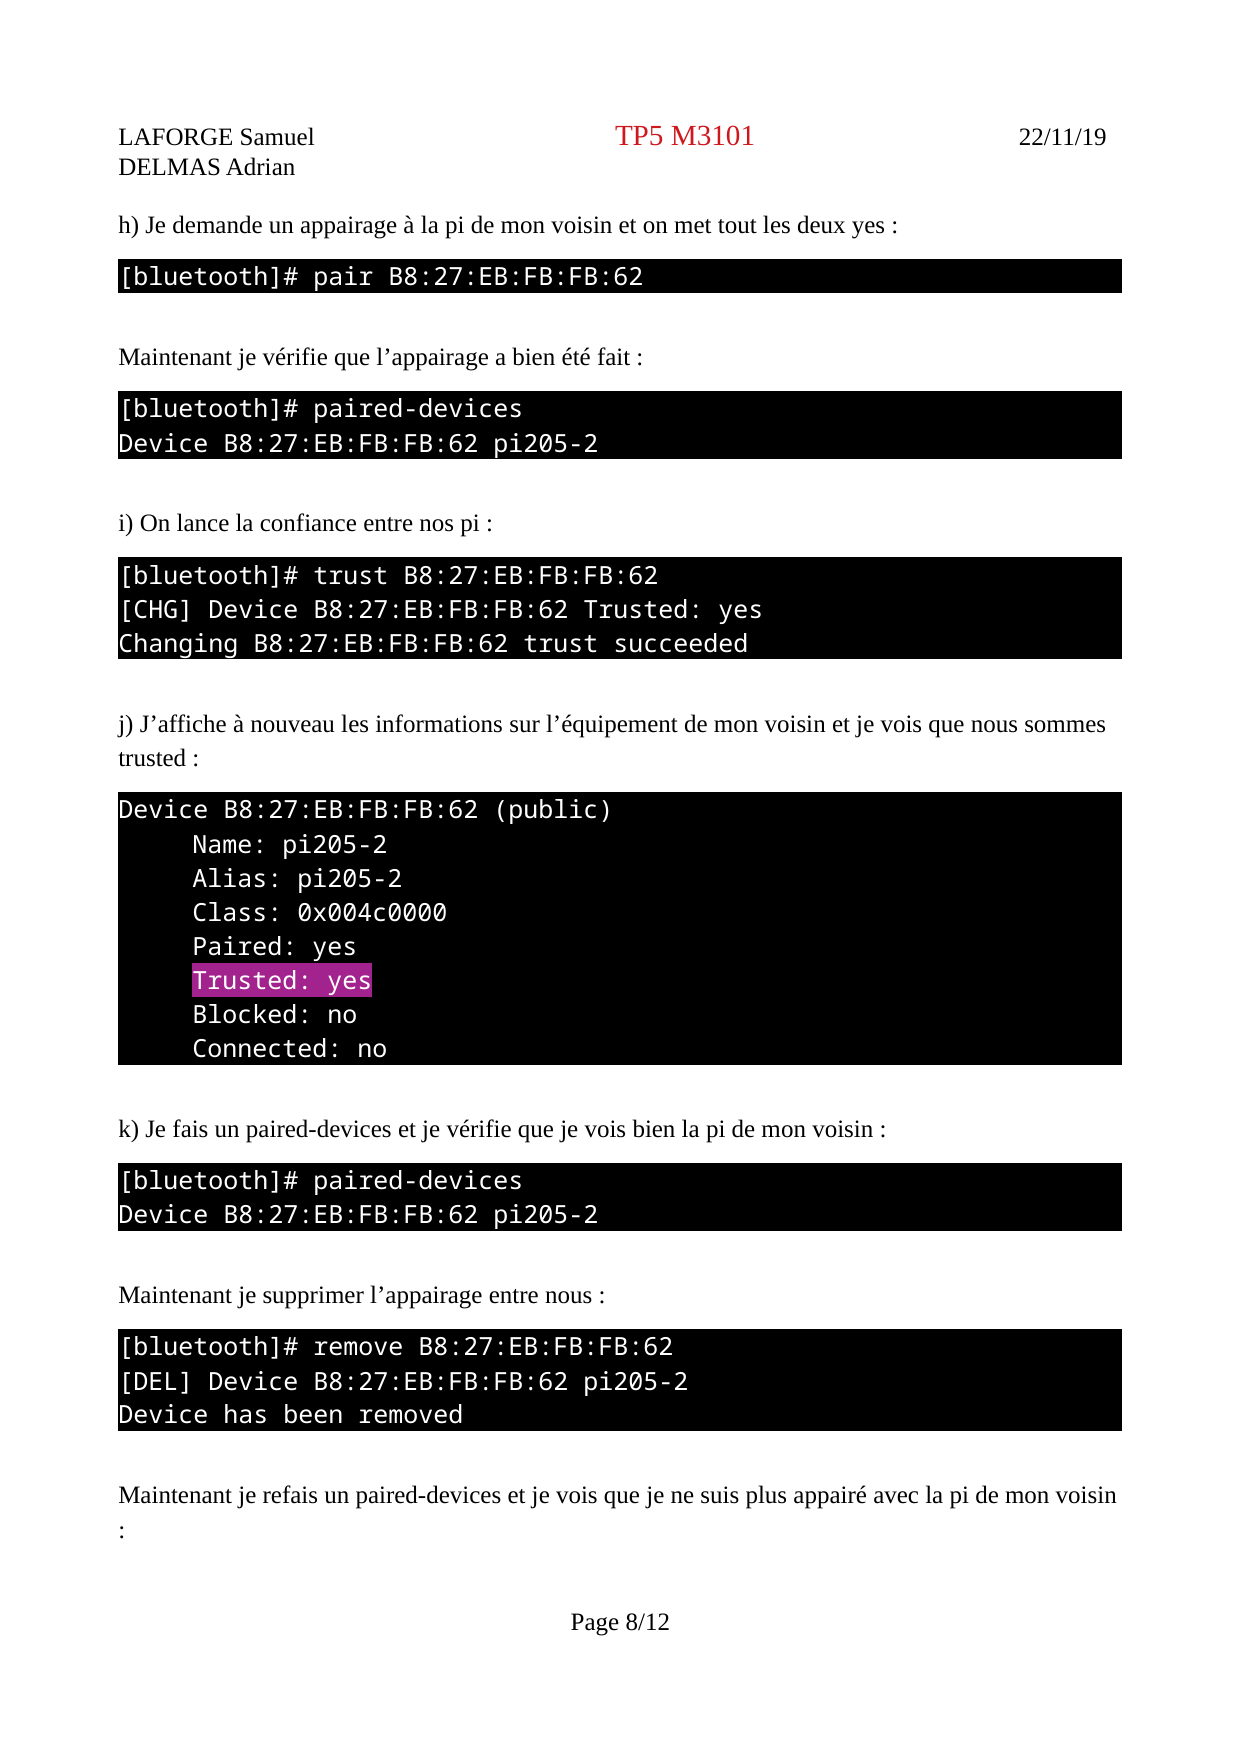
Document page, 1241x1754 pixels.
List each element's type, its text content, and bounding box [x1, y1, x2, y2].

text [bluetooth]# remove B8:27:EB:FB:FB:62 [118, 1329, 1122, 1363]
text Name: pi205-2 [118, 826, 1122, 860]
text Class: 0x004c0000 [118, 894, 1122, 928]
text [CHG] Device B8:27:EB:FB:FB:62 Trusted: yes [118, 591, 1122, 626]
text Device B8:27:EB:FB:FB:62 pi205-2 [118, 425, 1122, 459]
text j) J’affiche à nouveau les informations sur l’équipement de mon voisin et je vois que nous sommes trusted : [118, 709, 1122, 772]
text Maintenant je vérifie que l’appairage a bien été fait : [118, 342, 1122, 371]
text Device B8:27:EB:FB:FB:62 (public) [118, 792, 1122, 826]
text h) Je demande un appairage à la pi de mon voisin et on met tout les deux yes : [118, 210, 1122, 239]
text Paired: yes [118, 928, 1122, 962]
text k) Je fais un paired-devices et je vérifie que je vois bien la pi de mon voisin : [118, 1114, 1122, 1142]
text i) On lance la confiance entre nos pi : [118, 508, 1122, 537]
text Maintenant je supprimer l’appairage entre nous : [118, 1280, 1122, 1309]
text Changing B8:27:EB:FB:FB:62 trust succeeded [118, 626, 1122, 659]
text Maintenant je refais un paired-devices et je vois que je ne suis plus appairé avec la pi de mon voisin : [118, 1480, 1122, 1543]
text [bluetooth]# pair B8:27:EB:FB:FB:62 [118, 259, 1122, 293]
text Device B8:27:EB:FB:FB:62 pi205-2 [118, 1197, 1122, 1231]
text [bluetooth]# paired-devices [118, 391, 1122, 425]
text Trusted: yes [118, 962, 1122, 997]
text [bluetooth]# paired-devices [118, 1163, 1122, 1197]
text Blocked: no [118, 997, 1122, 1031]
text Alias: pi205-2 [118, 860, 1122, 894]
text [bluetooth]# trust B8:27:EB:FB:FB:62 [118, 557, 1122, 591]
text Device has been removed [118, 1397, 1122, 1431]
text [DEL] Device B8:27:EB:FB:FB:62 pi205-2 [118, 1363, 1122, 1397]
text Connected: no [118, 1031, 1122, 1065]
